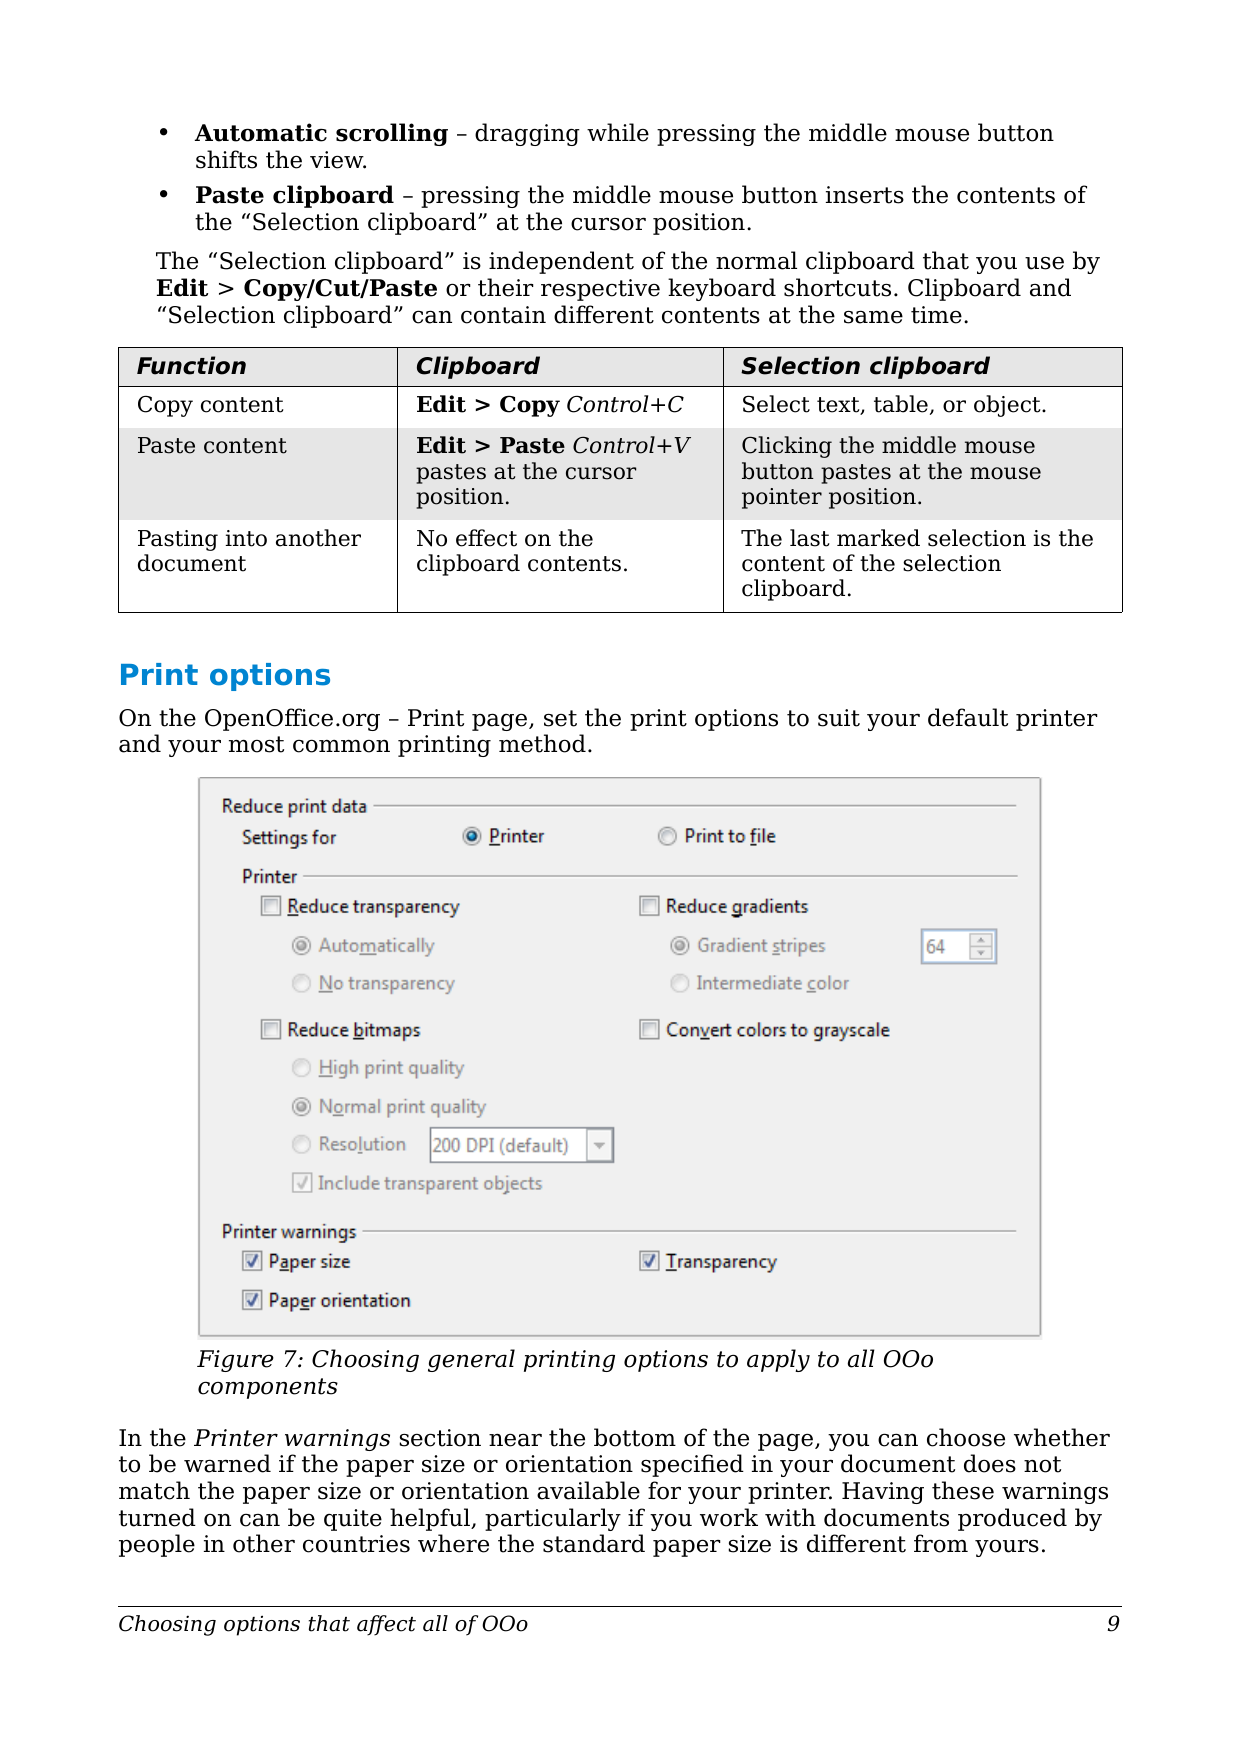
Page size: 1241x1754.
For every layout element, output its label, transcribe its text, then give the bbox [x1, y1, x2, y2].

list Paste clipboard – pressing the middle mouse button inserts the contents of the “Selection clipboard” at the cursor position. [156, 180, 1122, 236]
table_cell Clicking the middle mouse button pastes at the mouse pointer position. [724, 428, 1122, 520]
table_cell The last marked selection is the content of the selection clipboard. [724, 520, 1122, 612]
table_cell Edit > Paste Control+V pastes at the cursor position. [398, 428, 723, 520]
table_cell Copy content [119, 387, 397, 428]
table_header Selection clipboard [724, 348, 1122, 386]
table_cell Select text, table, or object. [724, 387, 1122, 428]
table_cell Paste content [119, 428, 397, 520]
table_cell No effect on the clipboard contents. [398, 520, 723, 612]
subtitle Print options [118, 659, 1122, 693]
list On the OpenOffice.org – Print page, set the print options to suit your default printer and your most common printing method. [118, 705, 1122, 758]
table_header Function [119, 348, 397, 386]
list Automatic scrolling – dragging while pressing the middle mouse button shifts the view. [156, 118, 1122, 174]
text In the Printer warnings section near the bottom of the page, you can choose whether to be warned if the paper size or orientation specified in your document does not match the paper size or orientation available for your printer. Having these warnings turned on can be quite helpful, particularly if you work with documents produced by people in other countries where the standard paper size is different from yours. [118, 1425, 1122, 1558]
table_cell Pasting into another document [119, 520, 397, 612]
text Figure 7: Choosing general printing options to apply to all OOo components [197, 1346, 1043, 1399]
picture [197, 777, 1043, 1340]
table_cell Edit > Copy Control+C [398, 387, 723, 428]
text The “Selection clipboard” is independent of the normal clipboard that you use by Edit > Copy/Cut/Paste or their respective keyboard shortcuts. Clipboard and “Selection clipboard” can contain different contents at the same time. [156, 248, 1122, 329]
table_header Clipboard [398, 348, 723, 386]
